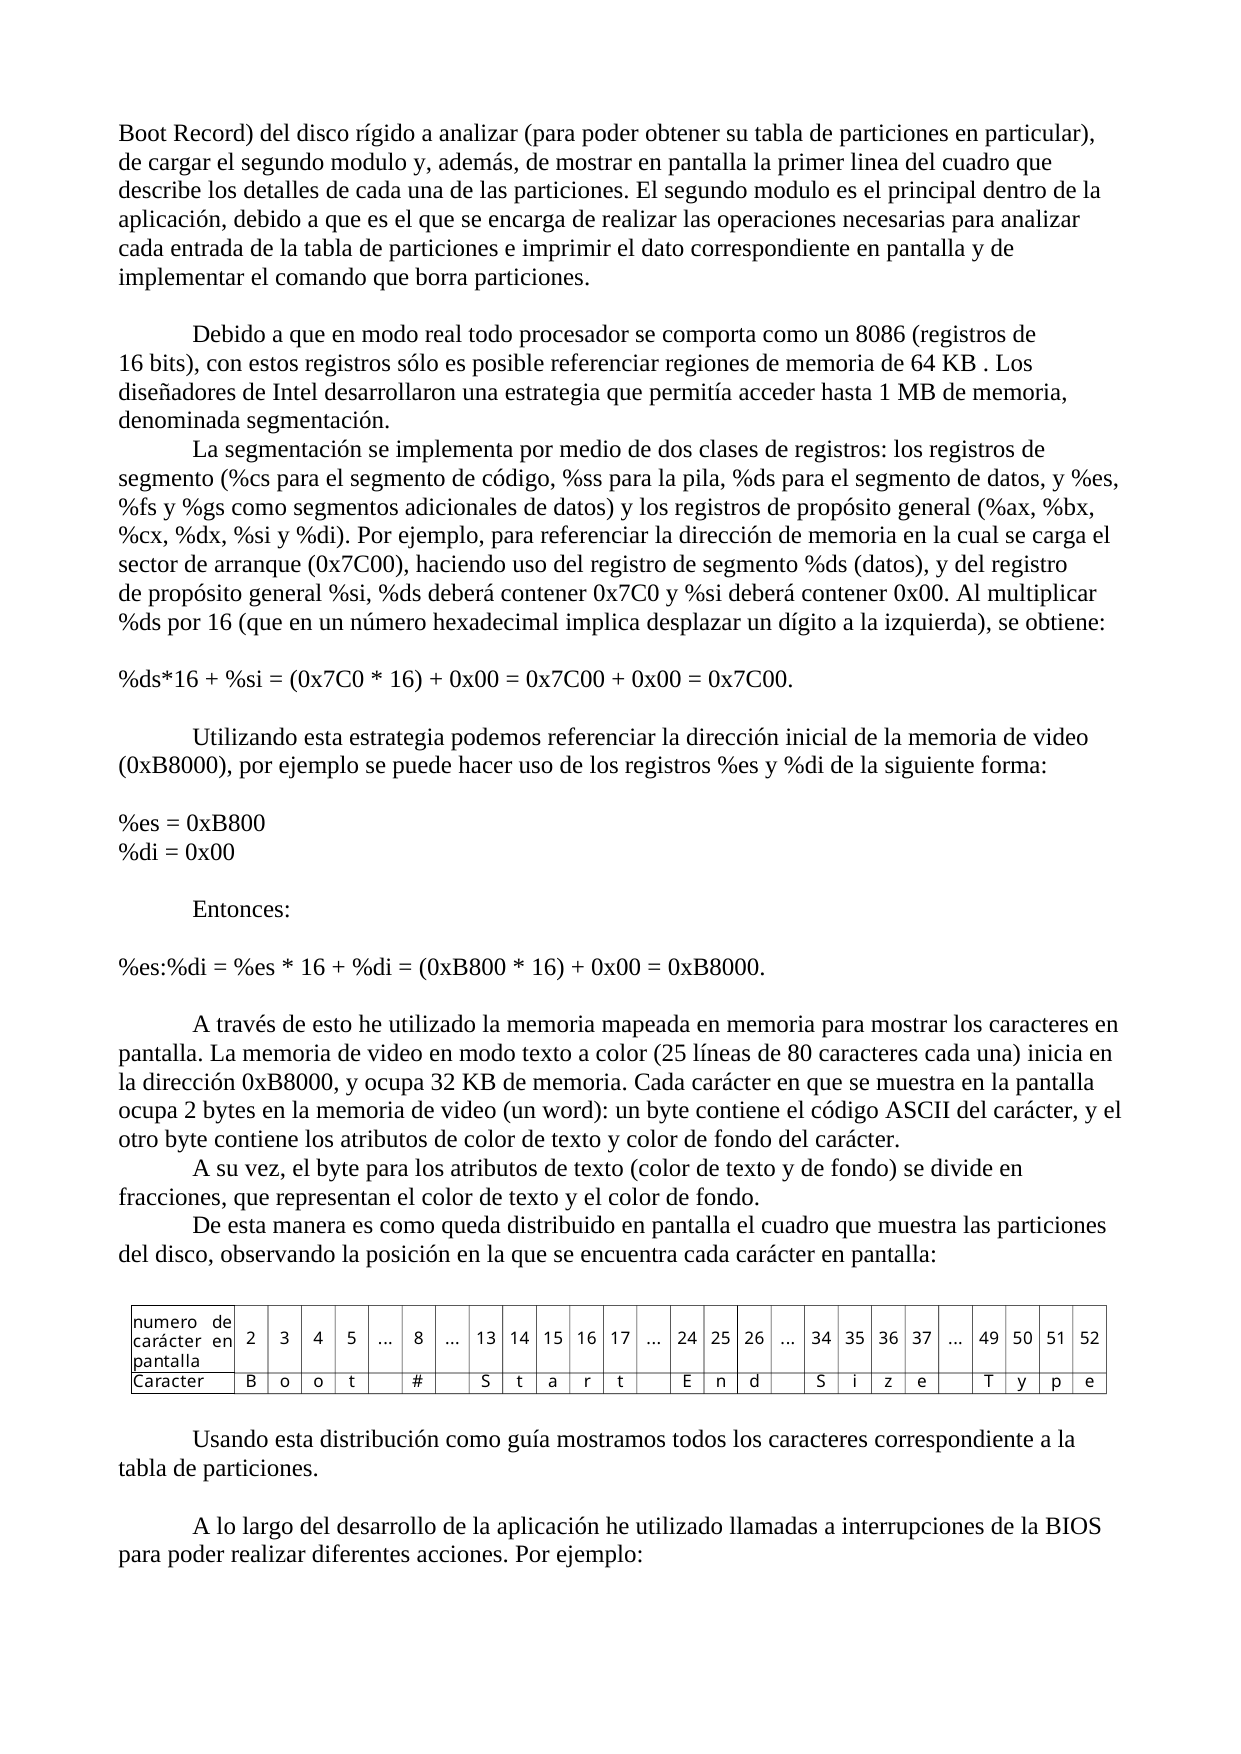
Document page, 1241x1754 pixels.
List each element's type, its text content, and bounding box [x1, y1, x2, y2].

text Boot Record) del disco rígido a analizar (para poder obtener su tabla de particiones en particular), de cargar el segundo modulo y, además, de mostrar en pantalla la primer linea del cuadro que describe los detalles de cada una de las particiones. El segundo modulo es el principal dentro de la aplicación, debido a que es el que se encarga de realizar las operaciones necesarias para analizar cada entrada de la tabla de particiones e imprimir el dato correspondiente en pantalla y de implementar el comando que borra particiones. [118, 118, 1122, 291]
text 16 bits), con estos registros sólo es posible referenciar regiones de memoria de 64 KB . Los diseñadores de Intel desarrollaron una estrategia que permitía acceder hasta 1 MB de memoria, denominada segmentación. [118, 348, 1122, 434]
text A su vez, el byte para los atributos de texto (color de texto y de fondo) se divide en fracciones, que representan el color de texto y el color de fondo. [118, 1153, 1122, 1211]
text de propósito general %si, %ds deberá contener 0x7C0 y %si deberá contener 0x00. Al multiplicar %ds por 16 (que en un número hexadecimal implica desplazar un dígito a la izquierda), se obtiene: [118, 578, 1122, 636]
text A lo largo del desarrollo de la aplicación he utilizado llamadas a interrupciones de la BIOS para poder realizar diferentes acciones. Por ejemplo: [118, 1511, 1122, 1568]
text A través de esto he utilizado la memoria mapeada en memoria para mostrar los caracteres en pantalla. La memoria de video en modo texto a color (25 líneas de 80 caracteres cada una) inicia en la dirección 0xB8000, y ocupa 32 KB de memoria. Cada carácter en que se muestra en la pantalla ocupa 2 bytes en la memoria de video (un word): un byte contiene el código ASCII del carácter, y el otro byte contiene los atributos de color de texto y color de fondo del carácter. [118, 1009, 1122, 1153]
text De esta manera es como queda distribuido en pantalla el cuadro que muestra las particiones del disco, observando la posición en la que se encuentra cada carácter en pantalla: [118, 1211, 1122, 1268]
text Debido a que en modo real todo procesador se comporta como un 8086 (registros de [118, 319, 1122, 348]
text segmento (%cs para el segmento de código, %ss para la pila, %ds para el segmento de datos, y %es, %fs y %gs como segmentos adicionales de datos) y los registros de propósito general (%ax, %bx, %cx, %dx, %si y %di). Por ejemplo, para referenciar la dirección de memoria en la cual se carga el sector de arranque (0x7C00), haciendo uso del registro de segmento %ds (datos), y del registro [118, 463, 1122, 578]
text Entonces: [118, 894, 1122, 923]
text %ds*16 + %si = (0x7C0 * 16) + 0x00 = 0x7C00 + 0x00 = 0x7C00. [118, 664, 1122, 693]
text %es = 0xB800 [118, 808, 1122, 837]
text Utilizando esta estrategia podemos referenciar la dirección inicial de la memoria de video (0xB8000), por ejemplo se puede hacer uso de los registros %es y %di de la siguiente forma: [118, 722, 1122, 779]
text Usando esta distribución como guía mostramos todos los caracteres correspondiente a la tabla de particiones. [118, 1424, 1122, 1482]
text %es:%di = %es * 16 + %di = (0xB800 * 16) + 0x00 = 0xB8000. [118, 952, 1122, 981]
text La segmentación se implementa por medio de dos clases de registros: los registros de [118, 434, 1122, 463]
text %di = 0x00 [118, 837, 1122, 866]
